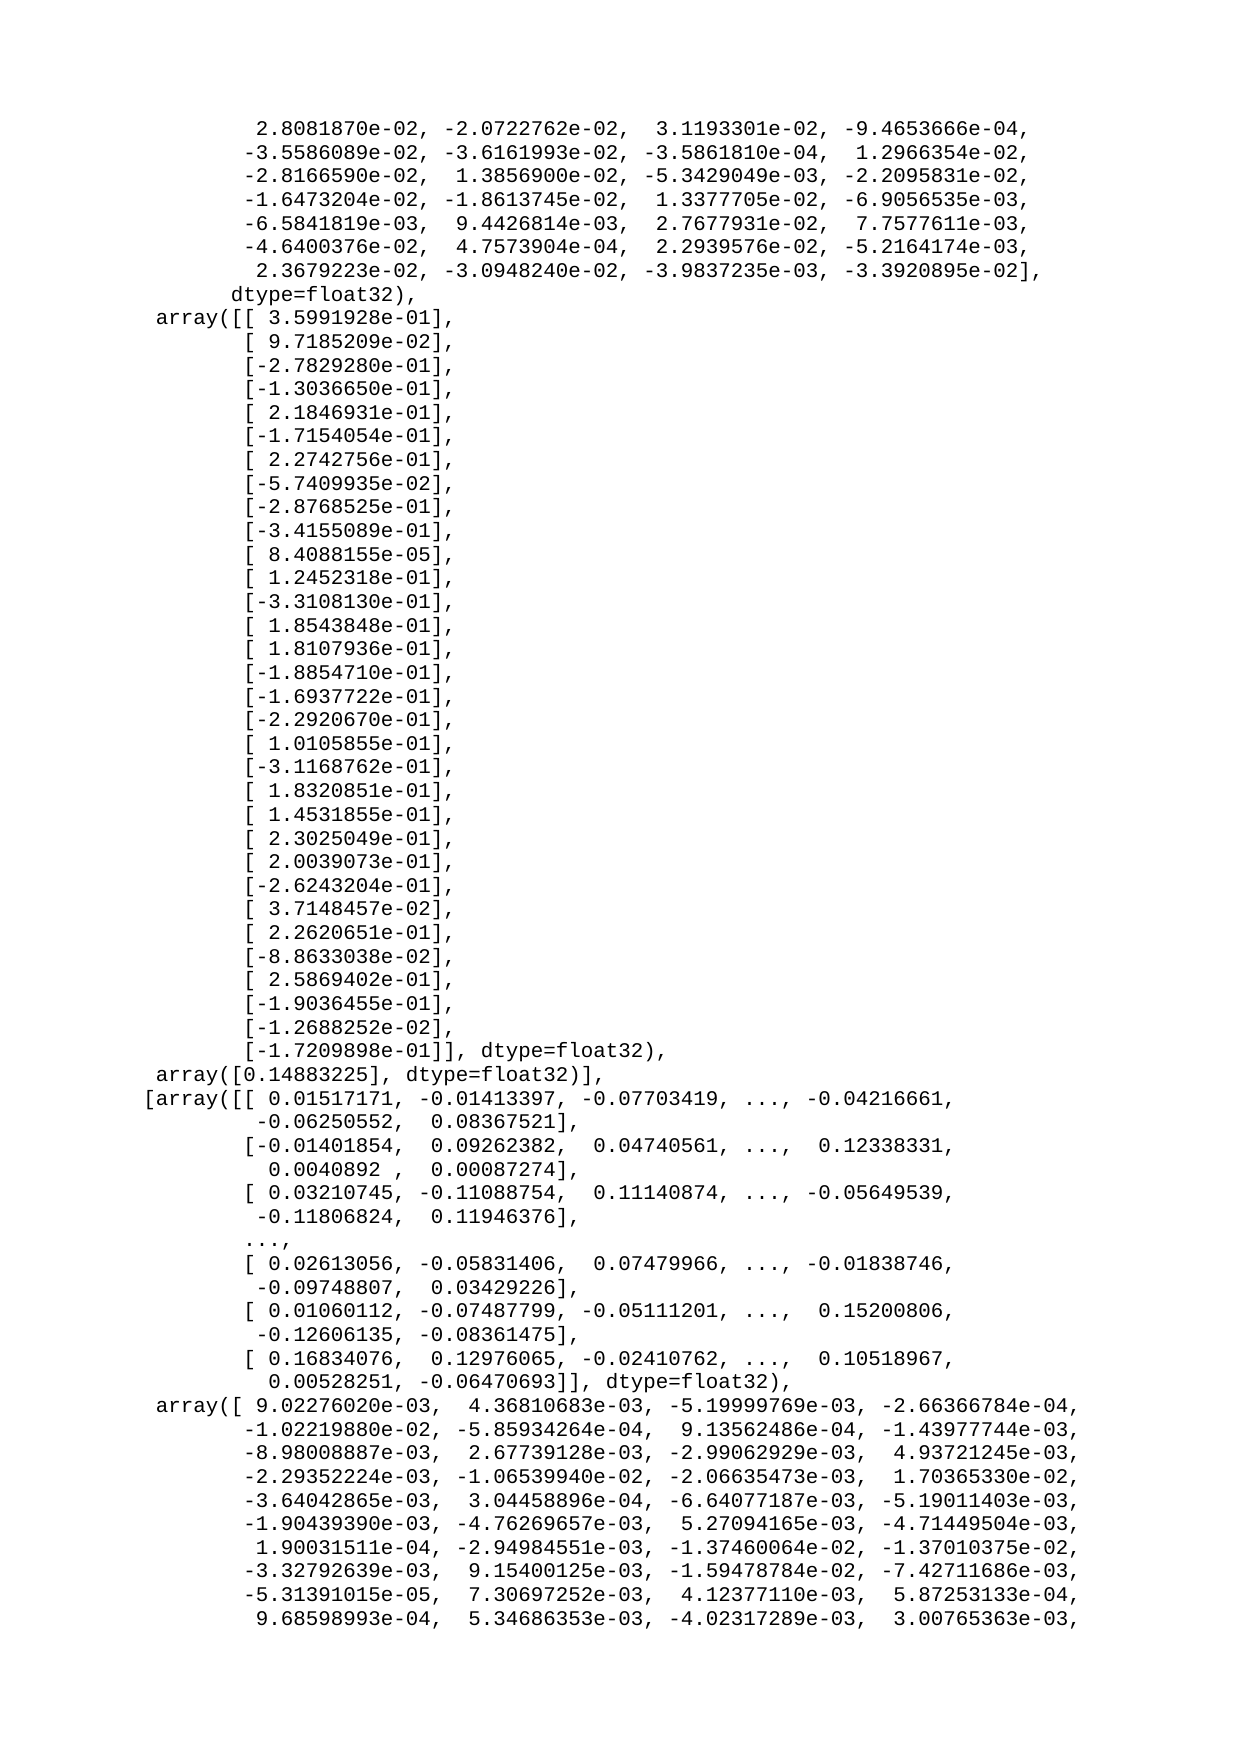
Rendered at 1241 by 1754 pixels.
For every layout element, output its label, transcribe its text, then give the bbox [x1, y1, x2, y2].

text [ 1.0105855e-01], [118, 733, 1122, 757]
text [-5.7409935e-02], [118, 473, 1122, 496]
text [ 2.5869402e-01], [118, 969, 1122, 993]
text [ 1.4531855e-01], [118, 804, 1122, 827]
text -3.64042865e-03, 3.04458896e-04, -6.64077187e-03, -5.19011403e-03, [118, 1489, 1122, 1513]
text 9.68598993e-04, 5.34686353e-03, -4.02317289e-03, 3.00765363e-03, [118, 1608, 1122, 1631]
text array([ 9.02276020e-03, 4.36810683e-03, -5.19999769e-03, -2.66366784e-04, [118, 1395, 1122, 1419]
text -4.6400376e-02, 4.7573904e-04, 2.2939576e-02, -5.2164174e-03, [118, 236, 1122, 260]
text -3.5586089e-02, -3.6161993e-02, -3.5861810e-04, 1.2966354e-02, [118, 142, 1122, 165]
text [ 0.03210745, -0.11088754, 0.11140874, ..., -0.05649539, [118, 1182, 1122, 1206]
text array([0.14883225], dtype=float32)], [118, 1064, 1122, 1088]
text [ 8.4088155e-05], [118, 544, 1122, 567]
text dtype=float32), [118, 284, 1122, 307]
text [-1.7154054e-01], [118, 426, 1122, 449]
text [ 0.01060112, -0.07487799, -0.05111201, ..., 0.15200806, [118, 1300, 1122, 1324]
text -1.90439390e-03, -4.76269657e-03, 5.27094165e-03, -4.71449504e-03, [118, 1513, 1122, 1537]
text -1.6473204e-02, -1.8613745e-02, 1.3377705e-02, -6.9056535e-03, [118, 189, 1122, 213]
text [-1.3036650e-01], [118, 378, 1122, 402]
text [-1.2688252e-02], [118, 1017, 1122, 1040]
text [array([[ 0.01517171, -0.01413397, -0.07703419, ..., -0.04216661, [118, 1088, 1122, 1111]
text [ 2.0039073e-01], [118, 851, 1122, 875]
text [-2.8768525e-01], [118, 496, 1122, 520]
text 2.8081870e-02, -2.0722762e-02, 3.1193301e-02, -9.4653666e-04, [118, 118, 1122, 142]
text [-1.6937722e-01], [118, 686, 1122, 709]
text [-2.2920670e-01], [118, 709, 1122, 733]
text [-2.6243204e-01], [118, 875, 1122, 898]
text 0.0040892 , 0.00087274], [118, 1158, 1122, 1182]
text [-1.9036455e-01], [118, 993, 1122, 1017]
text [ 1.8543848e-01], [118, 615, 1122, 638]
text [-8.8633038e-02], [118, 946, 1122, 969]
text [ 1.8320851e-01], [118, 780, 1122, 804]
text [-3.3108130e-01], [118, 591, 1122, 615]
text [-1.7209898e-01]], dtype=float32), [118, 1040, 1122, 1064]
text array([[ 3.5991928e-01], [118, 307, 1122, 331]
text 1.90031511e-04, -2.94984551e-03, -1.37460064e-02, -1.37010375e-02, [118, 1537, 1122, 1561]
text -3.32792639e-03, 9.15400125e-03, -1.59478784e-02, -7.42711686e-03, [118, 1561, 1122, 1584]
text [ 3.7148457e-02], [118, 898, 1122, 922]
text -1.02219880e-02, -5.85934264e-04, 9.13562486e-04, -1.43977744e-03, [118, 1419, 1122, 1442]
text -0.09748807, 0.03429226], [118, 1277, 1122, 1300]
text [-3.4155089e-01], [118, 520, 1122, 544]
text -0.11806824, 0.11946376], [118, 1206, 1122, 1229]
text [ 2.2742756e-01], [118, 449, 1122, 473]
text -0.12606135, -0.08361475], [118, 1324, 1122, 1348]
text ..., [118, 1229, 1122, 1253]
text [ 2.3025049e-01], [118, 827, 1122, 851]
text [ 1.8107936e-01], [118, 638, 1122, 662]
text [-2.7829280e-01], [118, 354, 1122, 378]
text [ 9.7185209e-02], [118, 331, 1122, 354]
text -6.5841819e-03, 9.4426814e-03, 2.7677931e-02, 7.7577611e-03, [118, 213, 1122, 236]
text [-0.01401854, 0.09262382, 0.04740561, ..., 0.12338331, [118, 1135, 1122, 1158]
text [ 0.16834076, 0.12976065, -0.02410762, ..., 0.10518967, [118, 1348, 1122, 1371]
text -8.98008887e-03, 2.67739128e-03, -2.99062929e-03, 4.93721245e-03, [118, 1442, 1122, 1466]
text [ 2.2620651e-01], [118, 922, 1122, 946]
text 0.00528251, -0.06470693]], dtype=float32), [118, 1371, 1122, 1395]
text 2.3679223e-02, -3.0948240e-02, -3.9837235e-03, -3.3920895e-02], [118, 260, 1122, 284]
text [ 0.02613056, -0.05831406, 0.07479966, ..., -0.01838746, [118, 1253, 1122, 1277]
text [ 1.2452318e-01], [118, 567, 1122, 591]
text [-3.1168762e-01], [118, 757, 1122, 780]
text [-1.8854710e-01], [118, 662, 1122, 686]
text -5.31391015e-05, 7.30697252e-03, 4.12377110e-03, 5.87253133e-04, [118, 1584, 1122, 1608]
text -2.29352224e-03, -1.06539940e-02, -2.06635473e-03, 1.70365330e-02, [118, 1466, 1122, 1489]
text [ 2.1846931e-01], [118, 402, 1122, 426]
text -0.06250552, 0.08367521], [118, 1111, 1122, 1135]
text -2.8166590e-02, 1.3856900e-02, -5.3429049e-03, -2.2095831e-02, [118, 165, 1122, 189]
